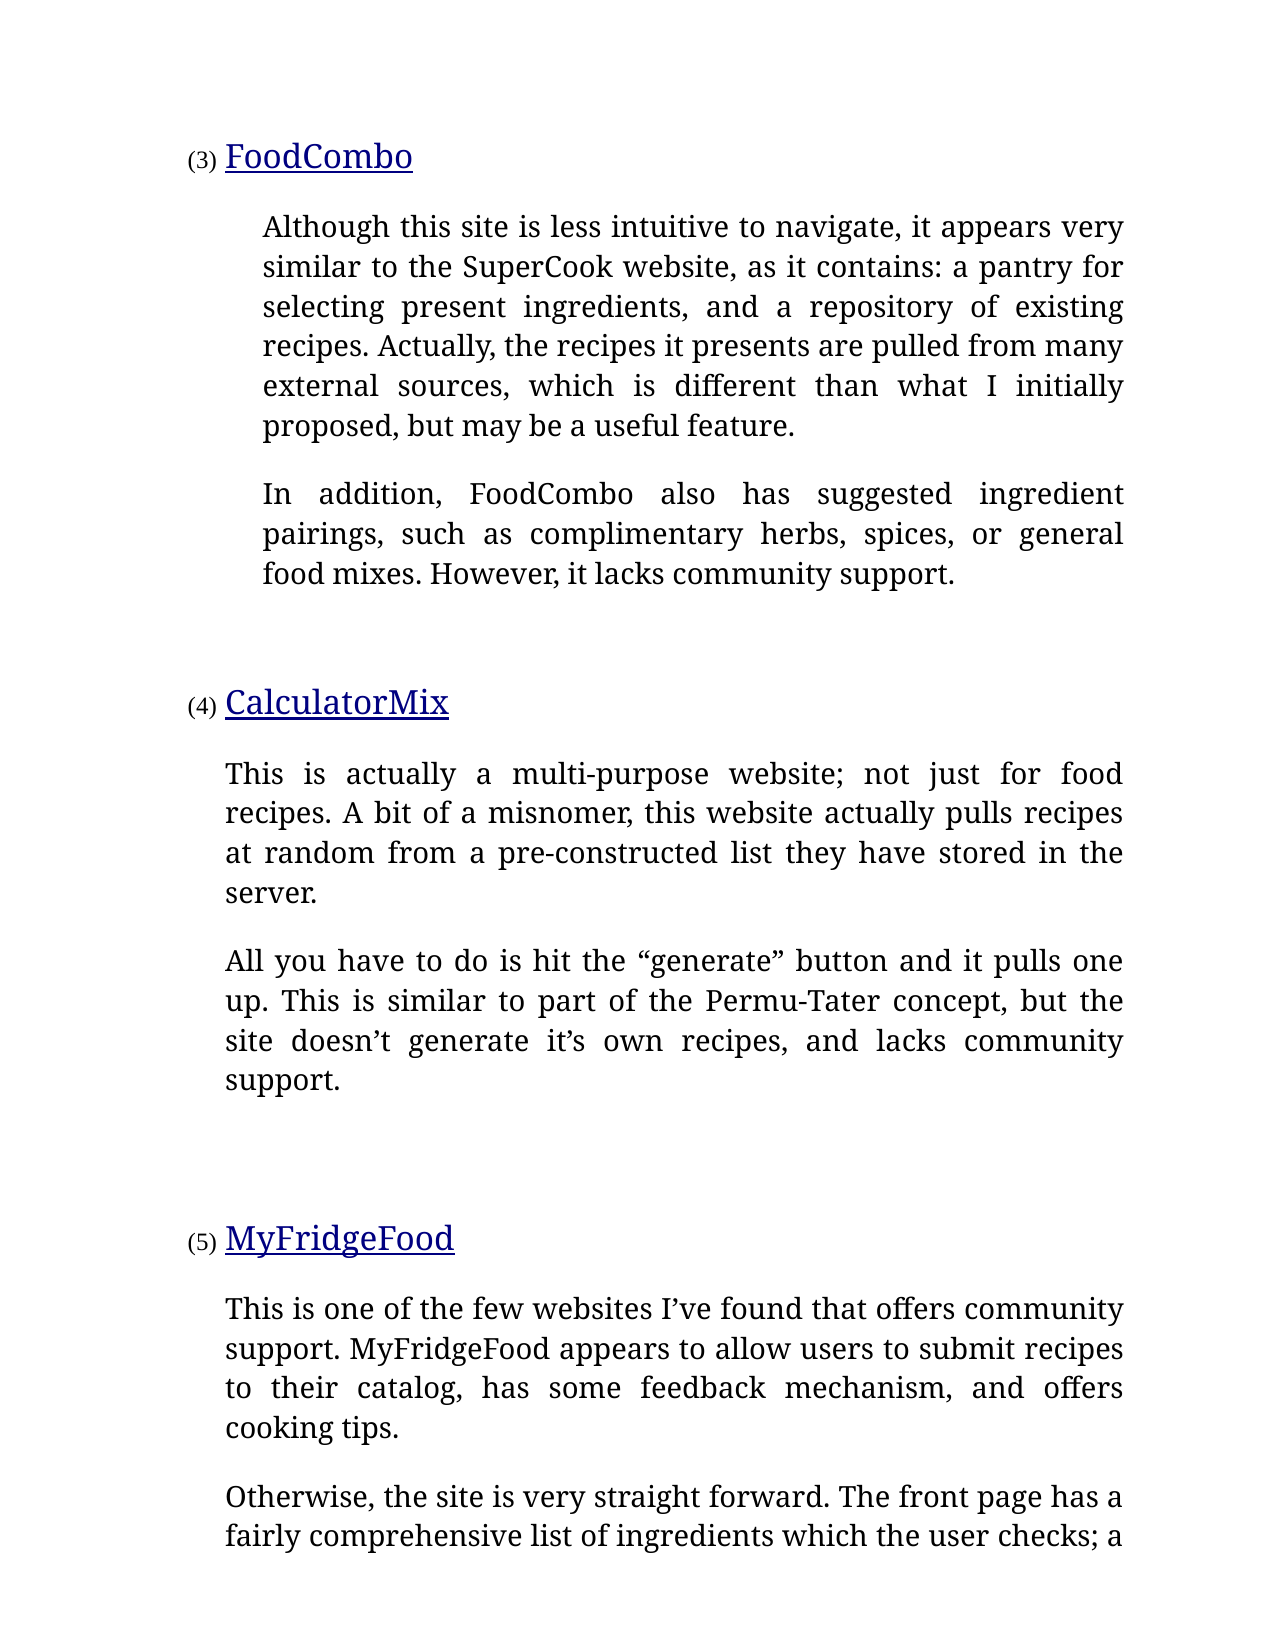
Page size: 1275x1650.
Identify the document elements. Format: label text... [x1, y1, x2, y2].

list Otherwise, the site is very straight forward. The front page has a fairly comprehensive list of ingredients which the user checks; a [187, 1476, 1125, 1555]
list In addition, FoodCombo also has suggested ingredient pairings, such as complimentary herbs, spices, or general food mixes. However, it lacks community support. [225, 473, 1125, 593]
list This is one of the few websites I’ve found that offers community support. MyFridgeFood appears to allow users to submit recipes to their catalog, has some feedback mechanism, and offers cooking tips. [187, 1288, 1125, 1447]
list All you have to do is hit the “generate” button and it pulls one up. This is similar to part of the Permu-Tater concept, but the site doesn’t generate it’s own recipes, and lacks community support. [187, 941, 1125, 1099]
list This is actually a multi-purpose website; not just for food recipes. A bit of a misnomer, this website actually pulls recipes at random from a pre-constructed list they have stored in the server. [187, 753, 1125, 912]
list Although this site is less intuitive to navigate, it appears very similar to the SuperCook website, as it contains: a pantry for selecting present ingredients, and a repository of existing recipes. Actually, the recipes it presents are pulled from many external sources, which is different than what I initially proposed, but may be a useful feature. [225, 207, 1125, 445]
list FoodCombo [187, 132, 1200, 178]
list MyFridgeFood [187, 1214, 1200, 1260]
list CalculatorMix [187, 679, 1200, 724]
